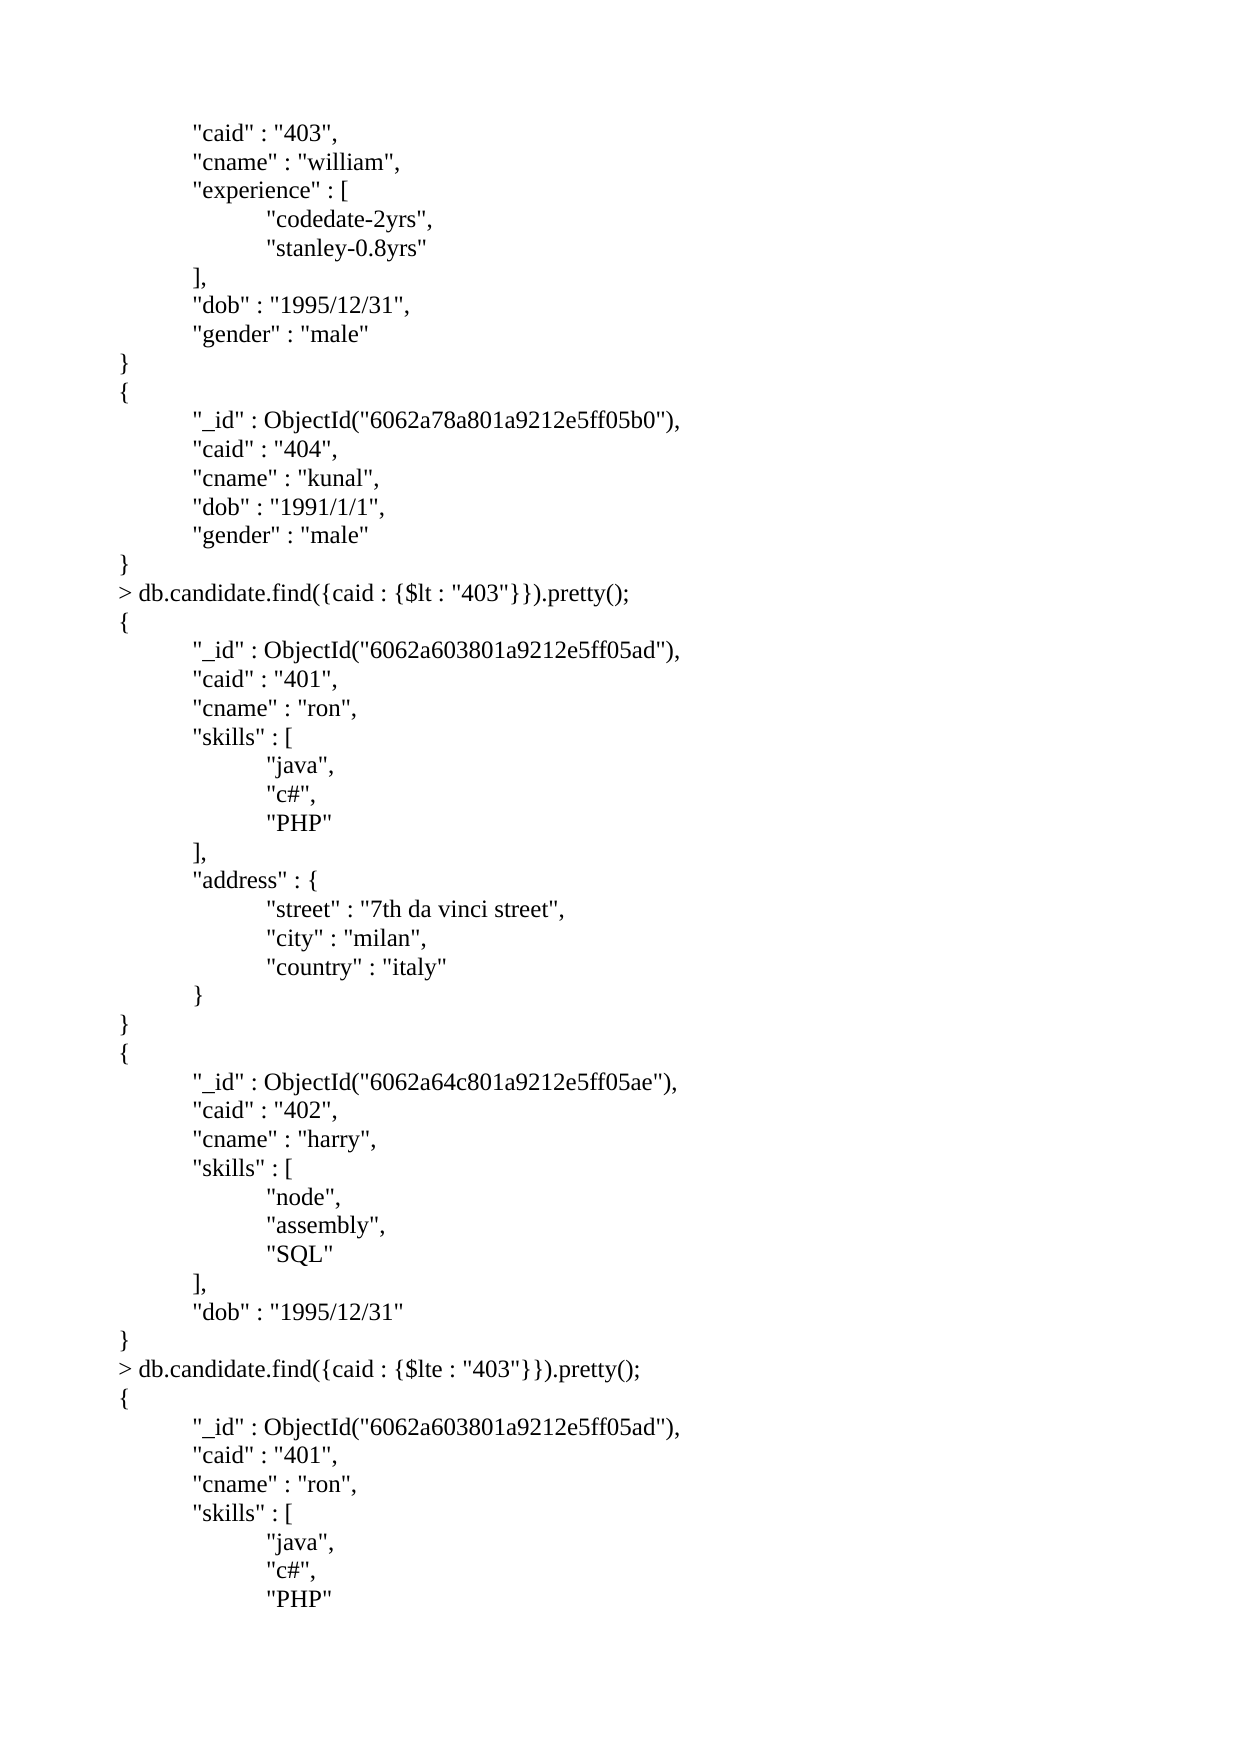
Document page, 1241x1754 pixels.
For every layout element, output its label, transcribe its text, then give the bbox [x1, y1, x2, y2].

text "caid" : "404", [118, 434, 1122, 463]
text "c#", [118, 779, 1122, 808]
text "city" : "milan", [118, 923, 1122, 952]
text "java", [118, 1527, 1122, 1556]
text "_id" : ObjectId("6062a64c801a9212e5ff05ae"), [118, 1067, 1122, 1096]
text "node", [118, 1182, 1122, 1211]
text ], [118, 1268, 1122, 1297]
text "caid" : "401", [118, 664, 1122, 693]
text "java", [118, 751, 1122, 779]
text { [118, 377, 1122, 406]
text "cname" : "william", [118, 147, 1122, 176]
text "street" : "7th da vinci street", [118, 894, 1122, 923]
text "caid" : "401", [118, 1441, 1122, 1469]
text { [118, 607, 1122, 636]
text "dob" : "1991/1/1", [118, 492, 1122, 521]
text "cname" : "harry", [118, 1124, 1122, 1153]
text > db.candidate.find({caid : {$lt : "403"}}).pretty(); [118, 578, 1122, 607]
text } [118, 981, 1122, 1009]
text "_id" : ObjectId("6062a603801a9212e5ff05ad"), [118, 636, 1122, 664]
text "experience" : [ [118, 176, 1122, 204]
text "cname" : "ron", [118, 693, 1122, 722]
text "caid" : "403", [118, 118, 1122, 147]
text } [118, 1009, 1122, 1038]
text "address" : { [118, 866, 1122, 894]
text } [118, 348, 1122, 377]
text > db.candidate.find({caid : {$lte : "403"}}).pretty(); [118, 1354, 1122, 1383]
text "codedate-2yrs", [118, 204, 1122, 233]
text } [118, 1326, 1122, 1354]
text "dob" : "1995/12/31", [118, 291, 1122, 319]
text ], [118, 837, 1122, 866]
text "gender" : "male" [118, 319, 1122, 348]
text "country" : "italy" [118, 952, 1122, 981]
text "dob" : "1995/12/31" [118, 1297, 1122, 1326]
text "assembly", [118, 1211, 1122, 1239]
text } [118, 549, 1122, 578]
text "skills" : [ [118, 722, 1122, 751]
text "PHP" [118, 1584, 1122, 1613]
text "skills" : [ [118, 1498, 1122, 1527]
text "cname" : "kunal", [118, 463, 1122, 492]
text "cname" : "ron", [118, 1469, 1122, 1498]
text "c#", [118, 1556, 1122, 1584]
text "skills" : [ [118, 1153, 1122, 1182]
text ], [118, 262, 1122, 291]
text { [118, 1383, 1122, 1412]
text "stanley-0.8yrs" [118, 233, 1122, 262]
text { [118, 1038, 1122, 1067]
text "caid" : "402", [118, 1096, 1122, 1124]
text "_id" : ObjectId("6062a78a801a9212e5ff05b0"), [118, 406, 1122, 434]
text "gender" : "male" [118, 521, 1122, 549]
text "_id" : ObjectId("6062a603801a9212e5ff05ad"), [118, 1412, 1122, 1441]
text "SQL" [118, 1239, 1122, 1268]
text "PHP" [118, 808, 1122, 837]
